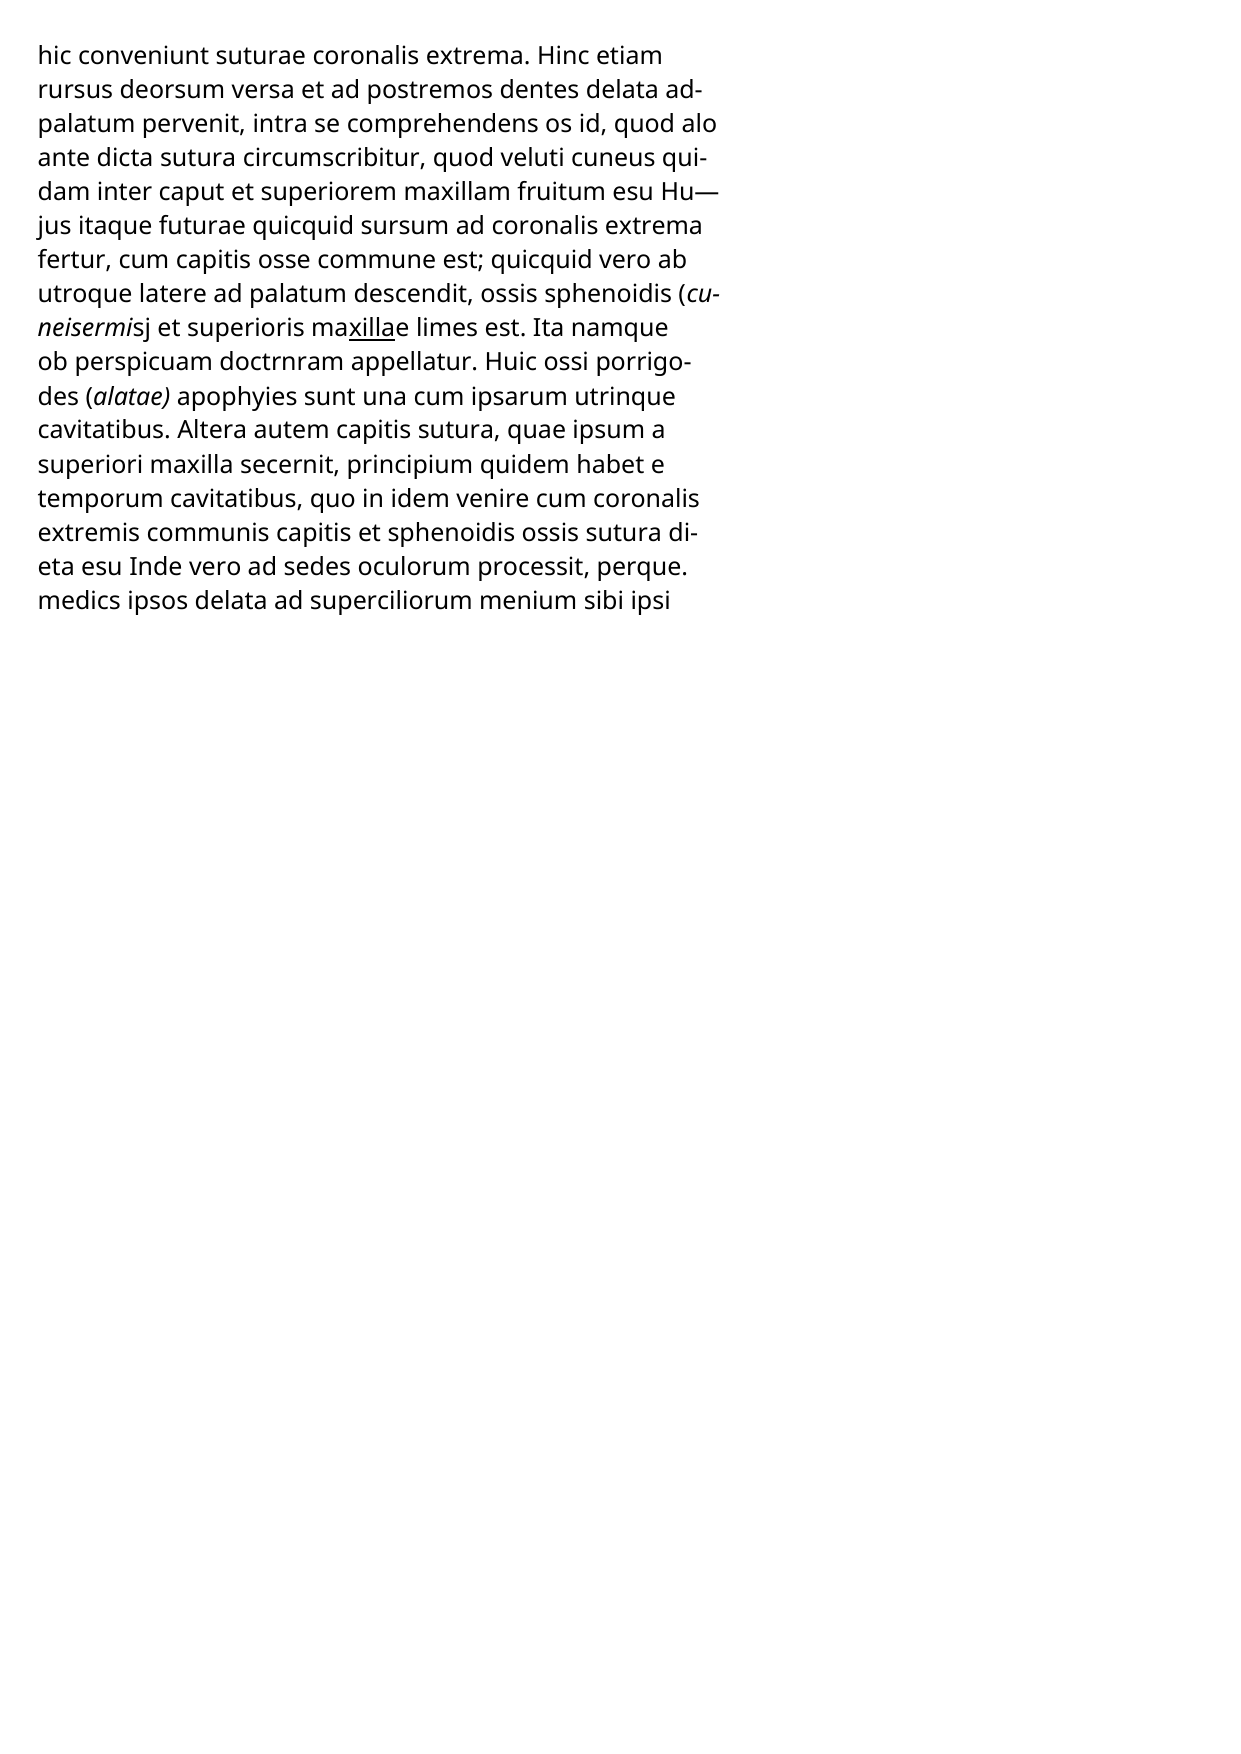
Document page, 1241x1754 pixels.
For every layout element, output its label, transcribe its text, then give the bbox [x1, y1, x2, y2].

text hic conveniunt suturae coronalis extrema. Hinc etiam rursus deorsum versa et ad postremos dentes delata ad- palatum pervenit, intra se comprehendens os id, quod alo ante dicta sutura circumscribitur, quod veluti cuneus qui- dam inter caput et superiorem maxillam fruitum esu Hu— jus itaque futurae quicquid sursum ad coronalis extrema fertur, cum capitis osse commune est; quicquid vero ab utroque latere ad palatum descendit, ossis sphenoidis (cu- neisermisj et superioris maxillae limes est. Ita namque ob perspicuam doctrnram appellatur. Huic ossi porrigo- des (alatae) apophyies sunt una cum ipsarum utrinque cavitatibus. Altera autem capitis sutura, quae ipsum a superiori maxilla secernit, principium quidem habet e temporum cavitatibus, quo in idem venire cum coronalis extremis communis capitis et sphenoidis ossis sutura di- eta esu Inde vero ad sedes oculorum processit, perque. medics ipsos delata ad superciliorum menium sibi ipsi [37, 37, 1203, 617]
